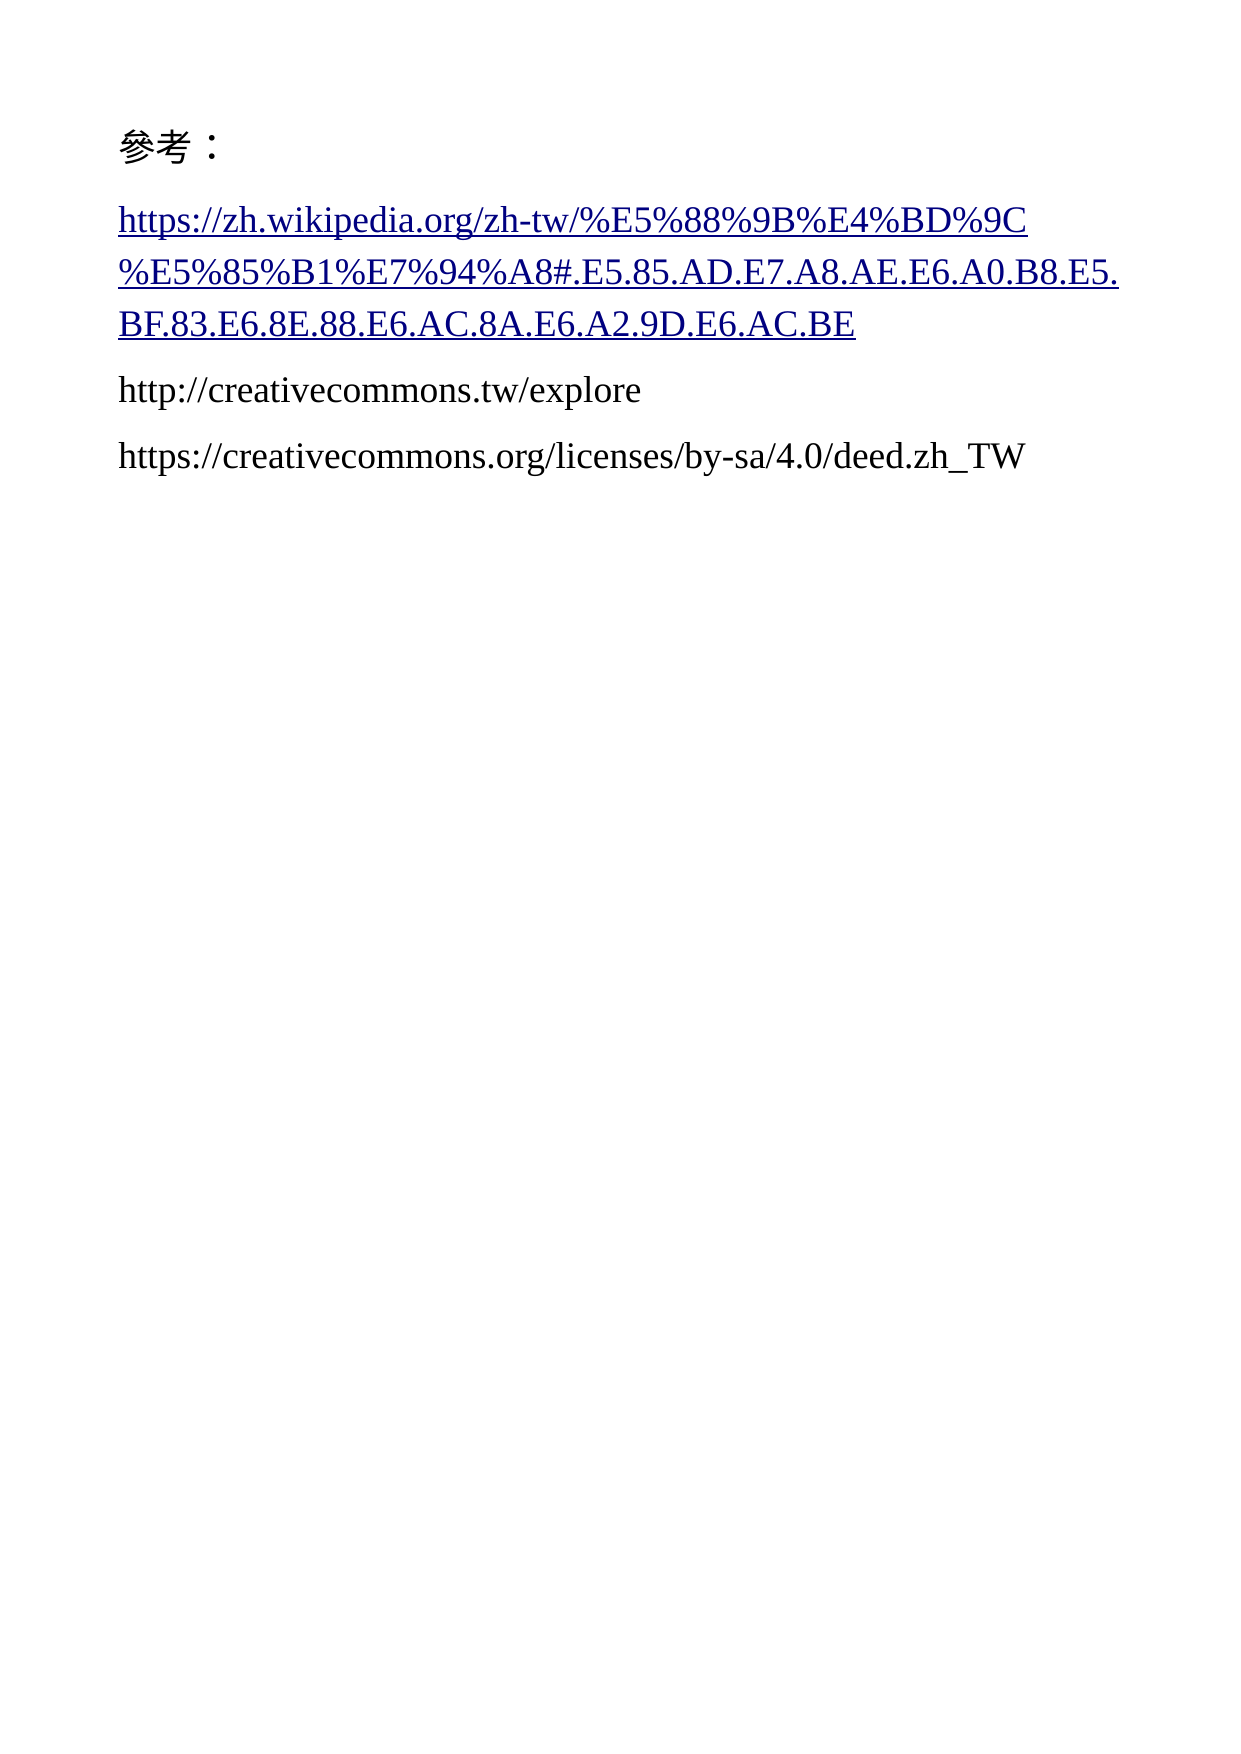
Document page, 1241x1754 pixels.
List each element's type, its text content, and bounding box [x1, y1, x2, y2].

text 參考： [118, 118, 1122, 172]
text https://creativecommons.org/licenses/by-sa/4.0/deed.zh_TW [118, 434, 1122, 477]
text http://creativecommons.tw/explore [118, 367, 1122, 411]
text https://zh.wikipedia.org/zh-tw/%E5%88%9B%E4%BD%9C%E5%85%B1%E7%94%A8#.E5.85.AD.E7.A8.AE.E6.A0.B8.E5.BF.83.E6.8E.88.E6.AC.8A.E6.A2.9D.E6.AC.BE [118, 198, 1122, 344]
